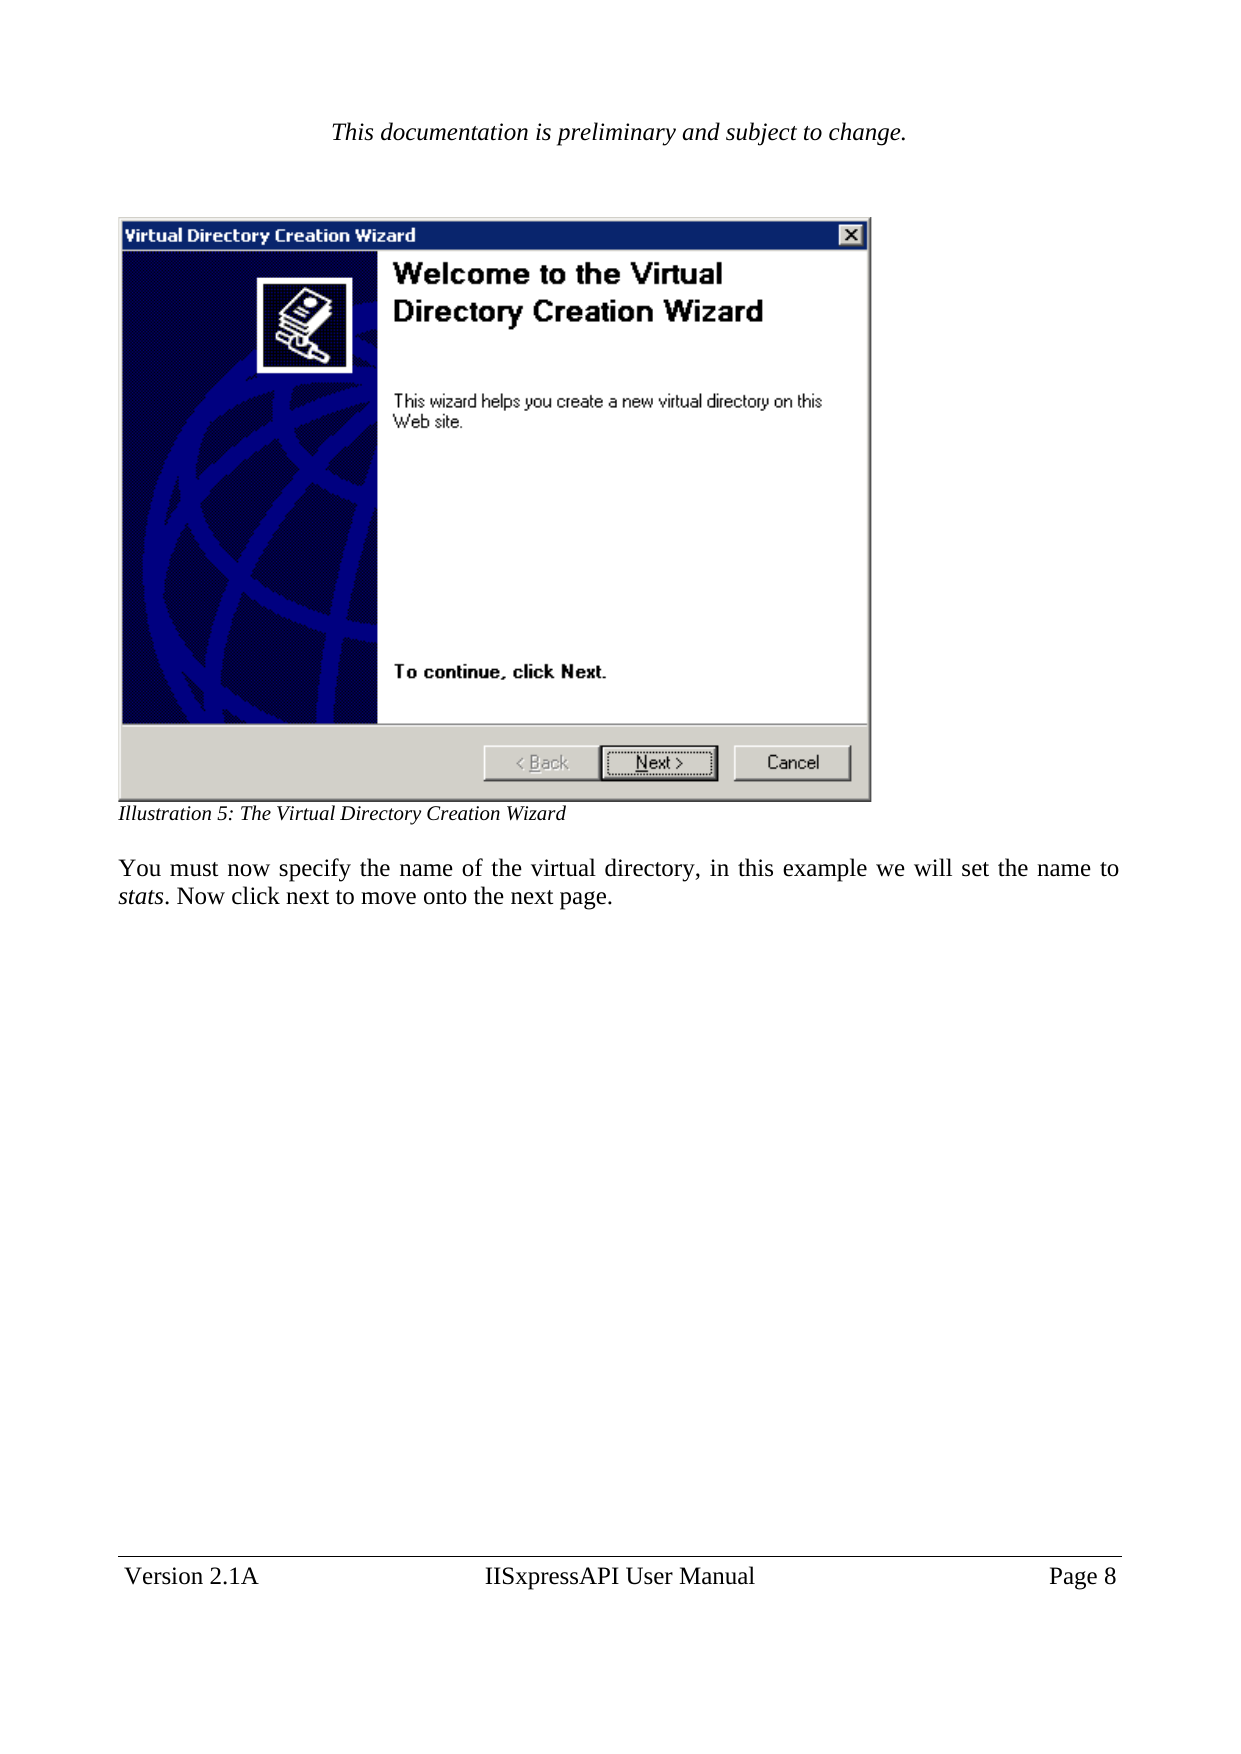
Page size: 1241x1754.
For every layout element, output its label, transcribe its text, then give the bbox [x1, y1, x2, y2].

text Illustration 5: The Virtual Directory Creation Wizard [118, 802, 871, 825]
picture [118, 217, 872, 802]
text You must now specify the name of the virtual directory, in this example we will set the name to stats. Now click next to move onto the next page. [118, 175, 1122, 910]
